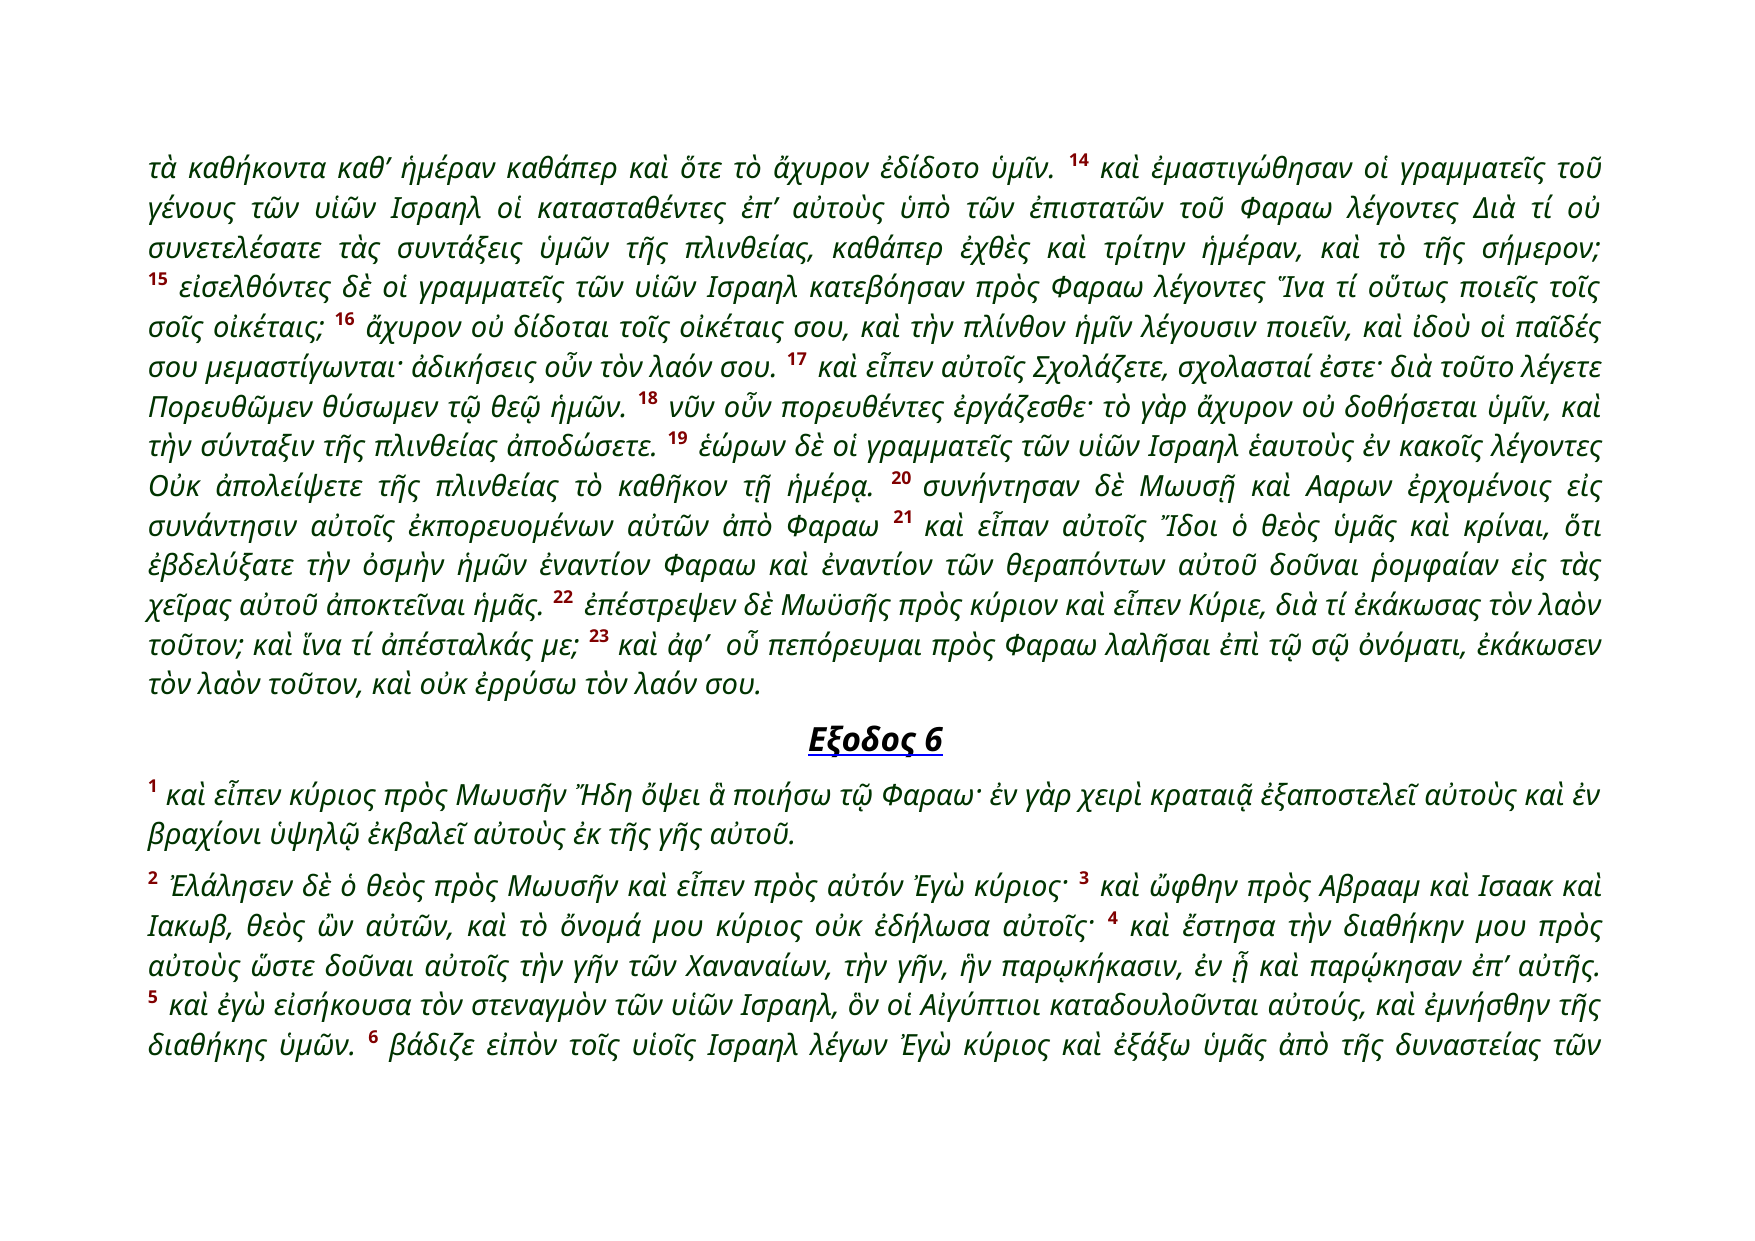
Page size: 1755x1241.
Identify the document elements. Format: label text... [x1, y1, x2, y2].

text τὰ καθήκοντα καθ’ ἡμέραν καθάπερ καὶ ὅτε τὸ ἄχυρον ἐδίδοτο ὑμῖν. 14 καὶ ἐμαστιγώθησαν οἱ γραμματεῖς τοῦ γένους τῶν υἱῶν Ισραηλ οἱ κατασταθέντες ἐπ’ αὐτοὺς ὑπὸ τῶν ἐπιστατῶν τοῦ Φαραω λέγοντες Διὰ τί οὐ συνετελέσατε τὰς συντάξεις ὑμῶν τῆς πλινθείας, καθάπερ ἐχθὲς καὶ τρίτην ἡμέραν, καὶ τὸ τῆς σήμερον; 15 εἰσελθόντες δὲ οἱ γραμματεῖς τῶν υἱῶν Ισραηλ κατεβόησαν πρὸς Φαραω λέγοντες Ἵνα τί οὕτως ποιεῖς τοῖς σοῖς οἰκέταις; 16 ἄχυρον οὐ δίδοται τοῖς οἰκέταις σου, καὶ τὴν πλίνθον ἡμῖν λέγουσιν ποιεῖν, καὶ ἰδοὺ οἱ παῖδές σου μεμαστίγωνται· ἀδικήσεις οὖν τὸν λαόν σου. 17 καὶ εἶπεν αὐτοῖς Σχολάζετε, σχολασταί ἐστε· διὰ τοῦτο λέγετε Πορευθῶμεν θύσωμεν τῷ θεῷ ἡμῶν. 18 νῦν οὖν πορευθέντες ἐργάζεσθε· τὸ γὰρ ἄχυρον οὐ δοθήσεται ὑμῖν, καὶ τὴν σύνταξιν τῆς πλινθείας ἀποδώσετε. 19 ἑώρων δὲ οἱ γραμματεῖς τῶν υἱῶν Ισραηλ ἑαυτοὺς ἐν κακοῖς λέγοντες Οὐκ ἀπολείψετε τῆς πλινθείας τὸ καθῆκον τῇ ἡμέρᾳ. 20 συνήντησαν δὲ Μωυσῇ καὶ Ααρων ἐρχομένοις εἰς συνάντησιν αὐτοῖς ἐκπορευομένων αὐτῶν ἀπὸ Φαραω 21 καὶ εἶπαν αὐτοῖς Ἴδοι ὁ θεὸς ὑμᾶς καὶ κρίναι, ὅτι ἐβδελύξατε τὴν ὀσμὴν ἡμῶν ἐναντίον Φαραω καὶ ἐναντίον τῶν θεραπόντων αὐτοῦ δοῦναι ῥομφαίαν εἰς τὰς χεῖρας αὐτοῦ ἀποκτεῖναι ἡμᾶς. 22 ἐπέστρεψεν δὲ Μωϋσῆς πρὸς κύριον καὶ εἶπεν Κύριε, διὰ τί ἐκάκωσας τὸν λαὸν τοῦτον; καὶ ἵνα τί ἀπέσταλκάς με; 23 καὶ ἀφ’ οὗ πεπόρευμαι πρὸς Φαραω λαλῆσαι ἐπὶ τῷ σῷ ὀνόματι, ἐκάκωσεν τὸν λαὸν τοῦτον, καὶ οὐκ ἐρρύσω τὸν λαόν σου. [148, 148, 1606, 703]
text Εξοδος 6 [148, 716, 1606, 761]
text 1 καὶ εἶπεν κύριος πρὸς Μωυσῆν Ἤδη ὄψει ἃ ποιήσω τῷ Φαραω· ἐν γὰρ χειρὶ κραταιᾷ ἐξαποστελεῖ αὐτοὺς καὶ ἐν βραχίονι ὑψηλῷ ἐκβαλεῖ αὐτοὺς ἐκ τῆς γῆς αὐτοῦ. [148, 774, 1606, 853]
text 2 Ἐλάλησεν δὲ ὁ θεὸς πρὸς Μωυσῆν καὶ εἶπεν πρὸς αὐτόν Ἐγὼ κύριος· 3 καὶ ὤφθην πρὸς Αβρααμ καὶ Ισαακ καὶ Ιακωβ, θεὸς ὢν αὐτῶν, καὶ τὸ ὄνομά μου κύριος οὐκ ἐδήλωσα αὐτοῖς· 4 καὶ ἔστησα τὴν διαθήκην μου πρὸς αὐτοὺς ὥστε δοῦναι αὐτοῖς τὴν γῆν τῶν Χαναναίων, τὴν γῆν, ἣν παρῳκήκασιν, ἐν ᾗ καὶ παρῴκησαν ἐπ’ αὐτῆς. 5 καὶ ἐγὼ εἰσήκουσα τὸν στεναγμὸν τῶν υἱῶν Ισραηλ, ὃν οἱ Αἰγύπτιοι καταδουλοῦνται αὐτούς, καὶ ἐμνήσθην τῆς διαθήκης ὑμῶν. 6 βάδιζε εἰπὸν τοῖς υἱοῖς Ισραηλ λέγων Ἐγὼ κύριος καὶ ἐξάξω ὑμᾶς ἀπὸ τῆς δυναστείας τῶν [148, 866, 1606, 1064]
